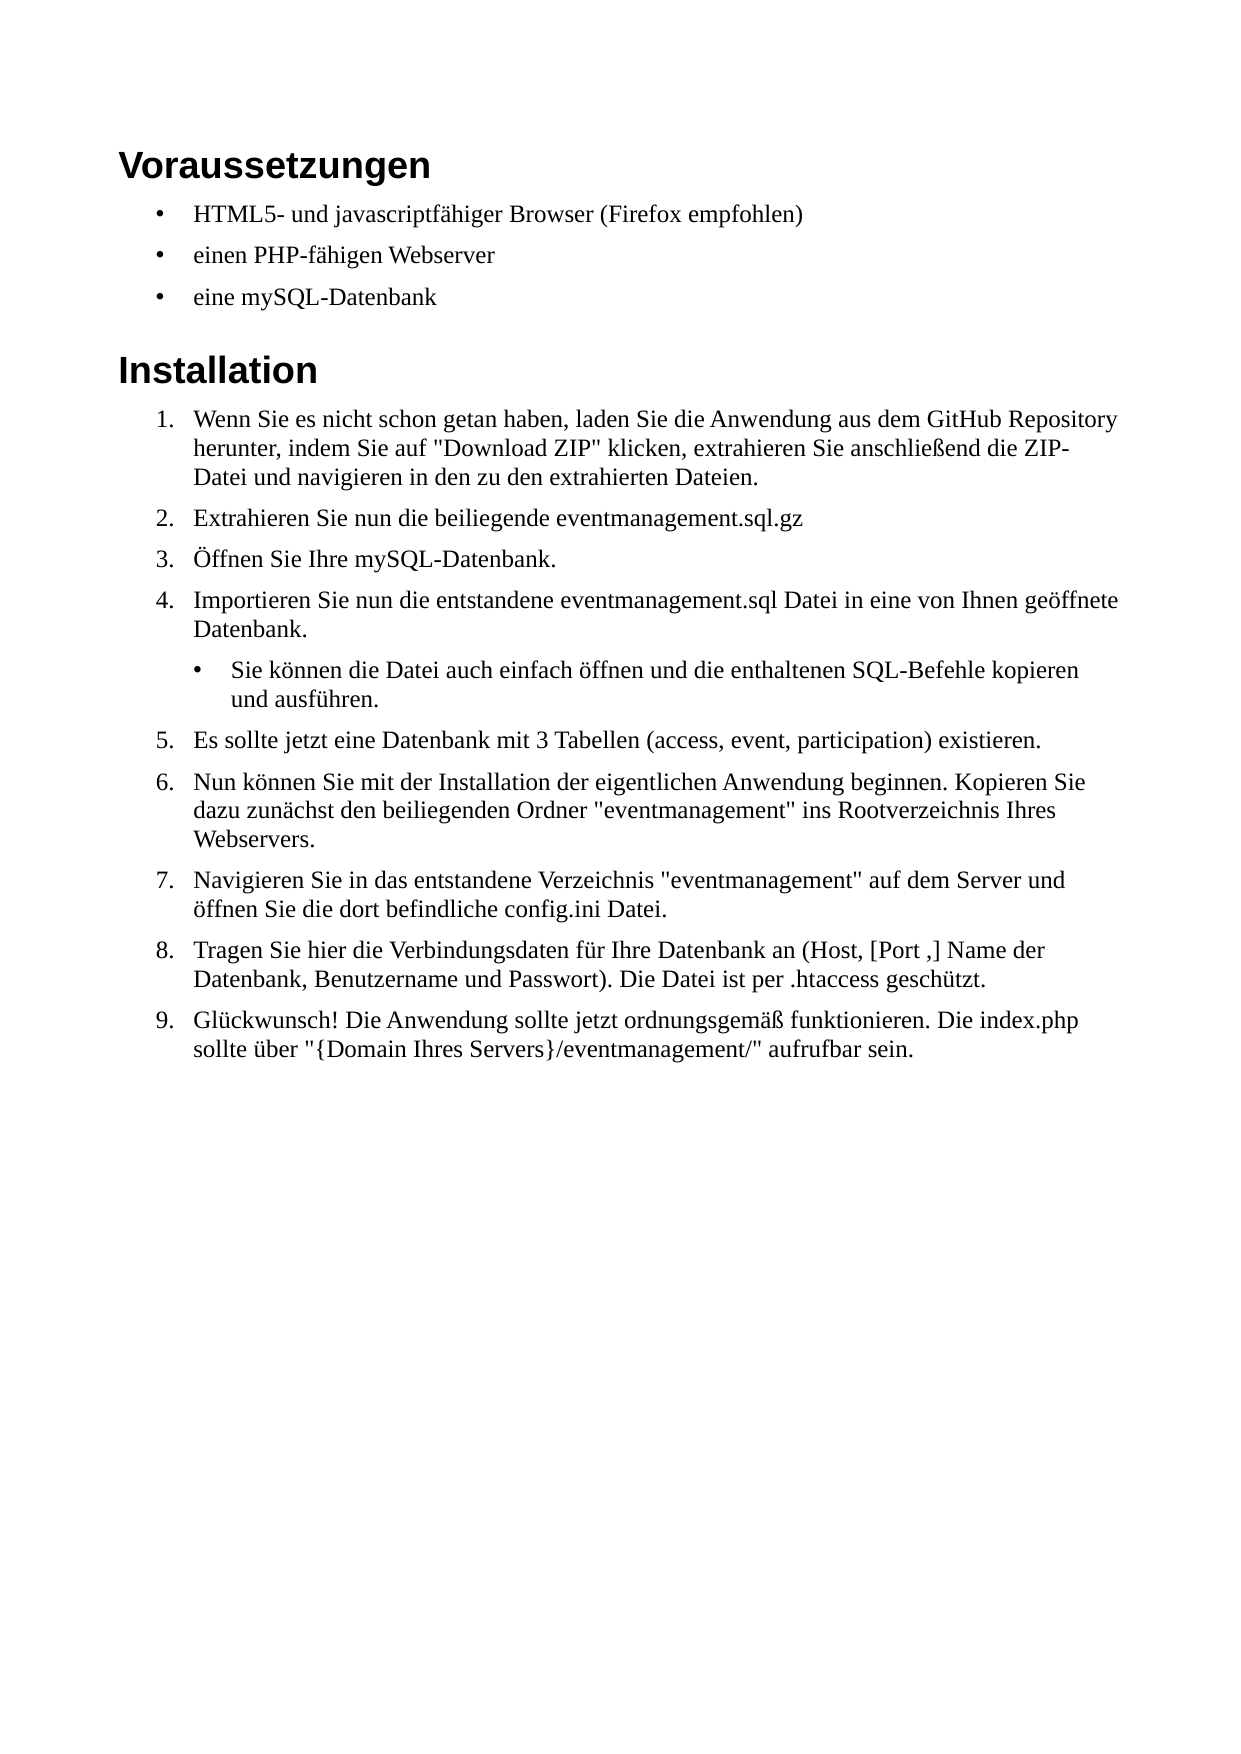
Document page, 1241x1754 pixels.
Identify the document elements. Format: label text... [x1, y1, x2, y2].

list Öffnen Sie Ihre mySQL-Datenbank. [156, 544, 1122, 573]
subtitle Voraussetzungen [118, 143, 1122, 187]
list Importieren Sie nun die entstandene eventmanagement.sql Datei in eine von Ihnen geöffnete Datenbank. [156, 585, 1122, 643]
list Extrahieren Sie nun die beiliegende eventmanagement.sql.gz [156, 503, 1122, 532]
list Nun können Sie mit der Installation der eigentlichen Anwendung beginnen. Kopieren Sie dazu zunächst den beiliegenden Ordner "eventmanagement" ins Rootverzeichnis Ihres Webservers. [156, 767, 1122, 853]
list Wenn Sie es nicht schon getan haben, laden Sie die Anwendung aus dem GitHub Repository herunter, indem Sie auf "Download ZIP" klicken, extrahieren Sie anschließend die ZIP-Datei und navigieren in den zu den extrahierten Dateien. [156, 404, 1122, 490]
list HTML5- und javascriptfähiger Browser (Firefox empfohlen) [156, 199, 1122, 228]
list Sie können die Datei auch einfach öffnen und die enthaltenen SQL-Befehle kopieren und ausführen. [193, 655, 1122, 713]
list einen PHP-fähigen Webserver [156, 241, 1122, 269]
list Tragen Sie hier die Verbindungsdaten für Ihre Datenbank an (Host, [Port ,] Name der Datenbank, Benutzername und Passwort). Die Datei ist per .htaccess geschützt. [156, 935, 1122, 993]
list Glückwunsch! Die Anwendung sollte jetzt ordnungsgemäß funktionieren. Die index.php sollte über "{Domain Ihres Servers}/eventmanagement/" aufrufbar sein. [156, 1005, 1122, 1063]
list Es sollte jetzt eine Datenbank mit 3 Tabellen (access, event, participation) existieren. [156, 725, 1122, 754]
list Navigieren Sie in das entstandene Verzeichnis "eventmanagement" auf dem Server und öffnen Sie die dort befindliche config.ini Datei. [156, 865, 1122, 923]
subtitle Installation [118, 348, 1122, 392]
list eine mySQL-Datenbank [156, 282, 1122, 311]
